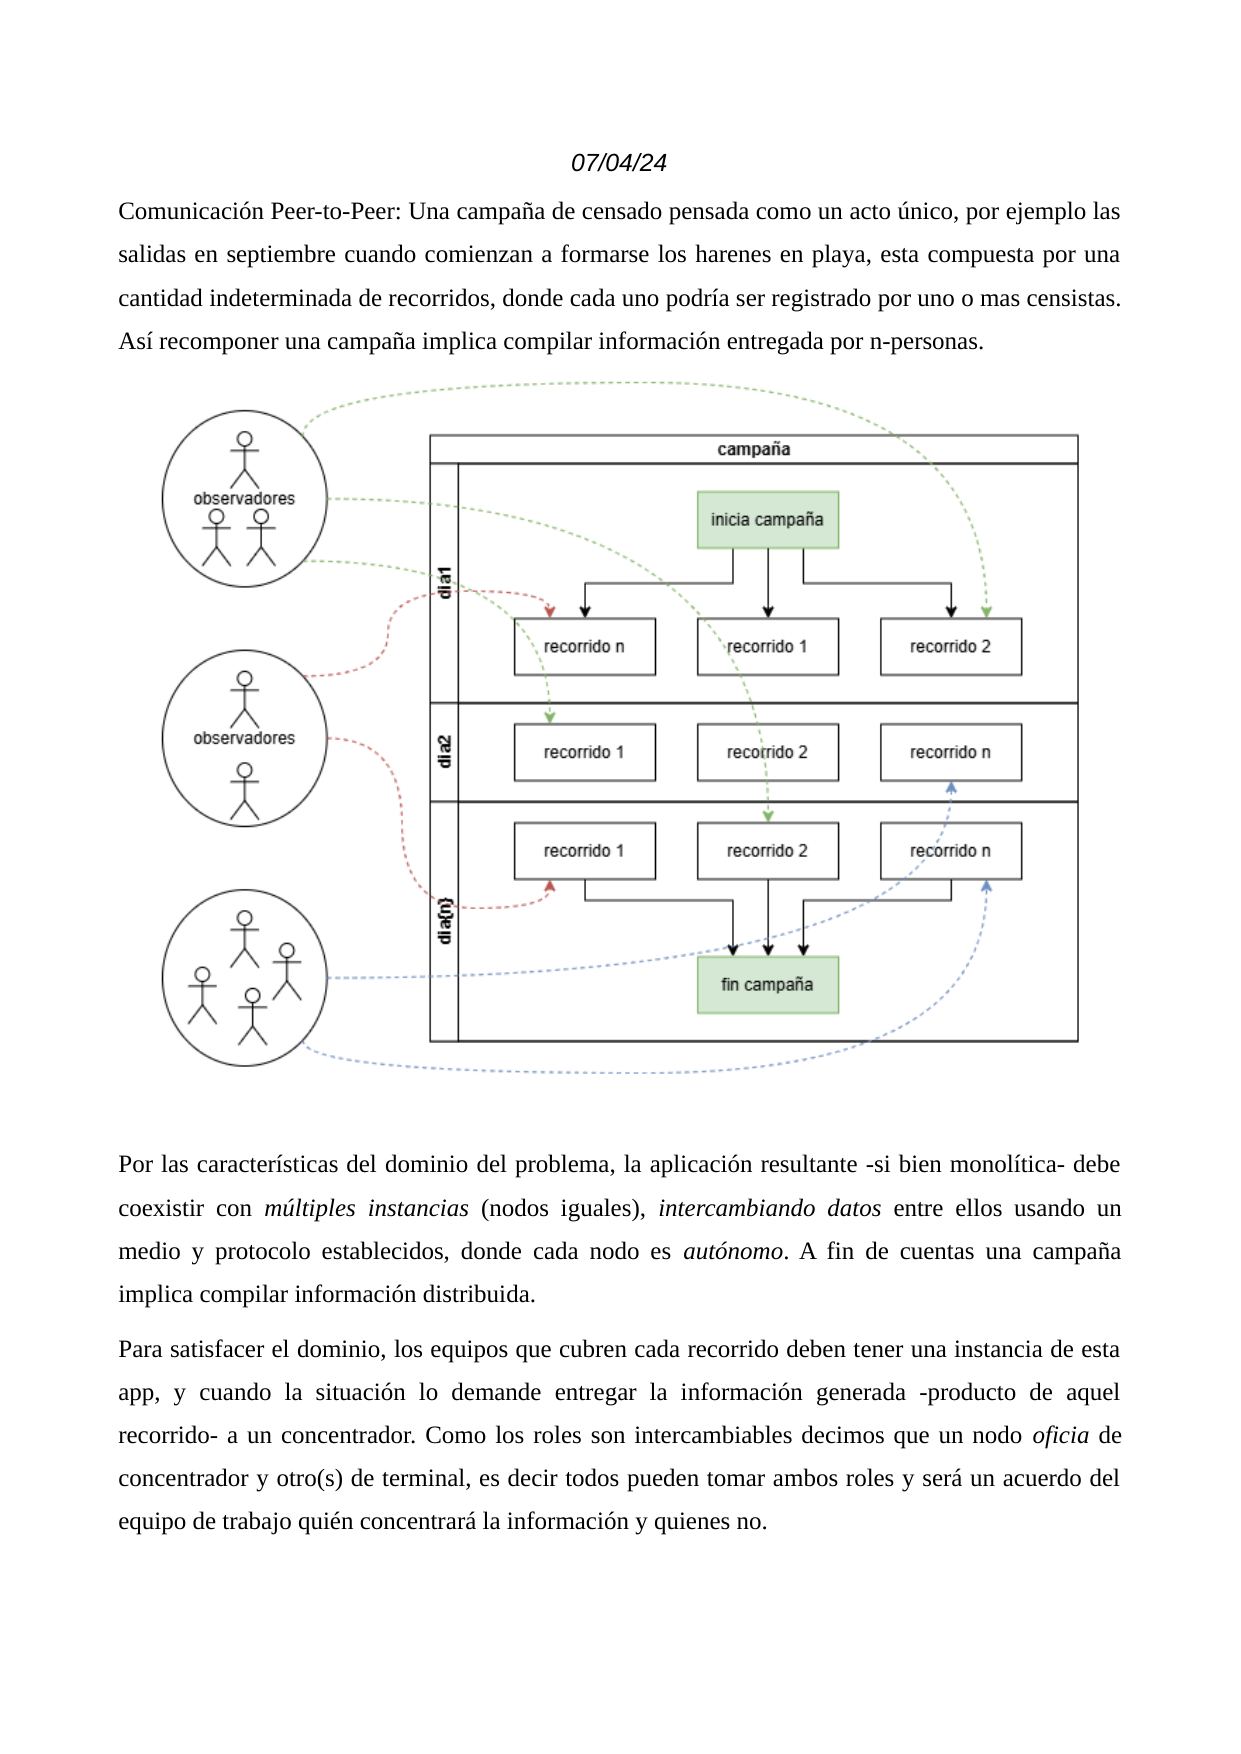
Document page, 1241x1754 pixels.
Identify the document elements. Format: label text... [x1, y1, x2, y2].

text Comunicación Peer-to-Peer: Una campaña de censado pensada como un acto único, por ejemplo las salidas en septiembre cuando comienzan a formarse los harenes en playa, esta compuesta por una cantidad indeterminada de recorridos, donde cada uno podría ser registrado por uno o mas censistas. Así recomponer una campaña implica compilar información entregada por n-personas. [118, 196, 1122, 354]
text Por las características del dominio del problema, la aplicación resultante -si bien monolítica- debe coexistir con múltiples instancias (nodos iguales), intercambiando datos entre ellos usando un medio y protocolo establecidos, donde cada nodo es autónomo. A fin de cuentas una campaña implica compilar información distribuida. [118, 1149, 1122, 1308]
picture [155, 375, 1086, 1081]
subtitle 07/04/24 [118, 148, 1122, 176]
text Para satisfacer el dominio, los equipos que cubren cada recorrido deben tener una instancia de esta app, y cuando la situación lo demande entregar la información generada -producto de aquel recorrido- a un concentrador. Como los roles son intercambiables decimos que un nodo oficia de concentrador y otro(s) de terminal, es decir todos pueden tomar ambos roles y será un acuerdo del equipo de trabajo quién concentrará la información y quienes no. [118, 1334, 1122, 1535]
